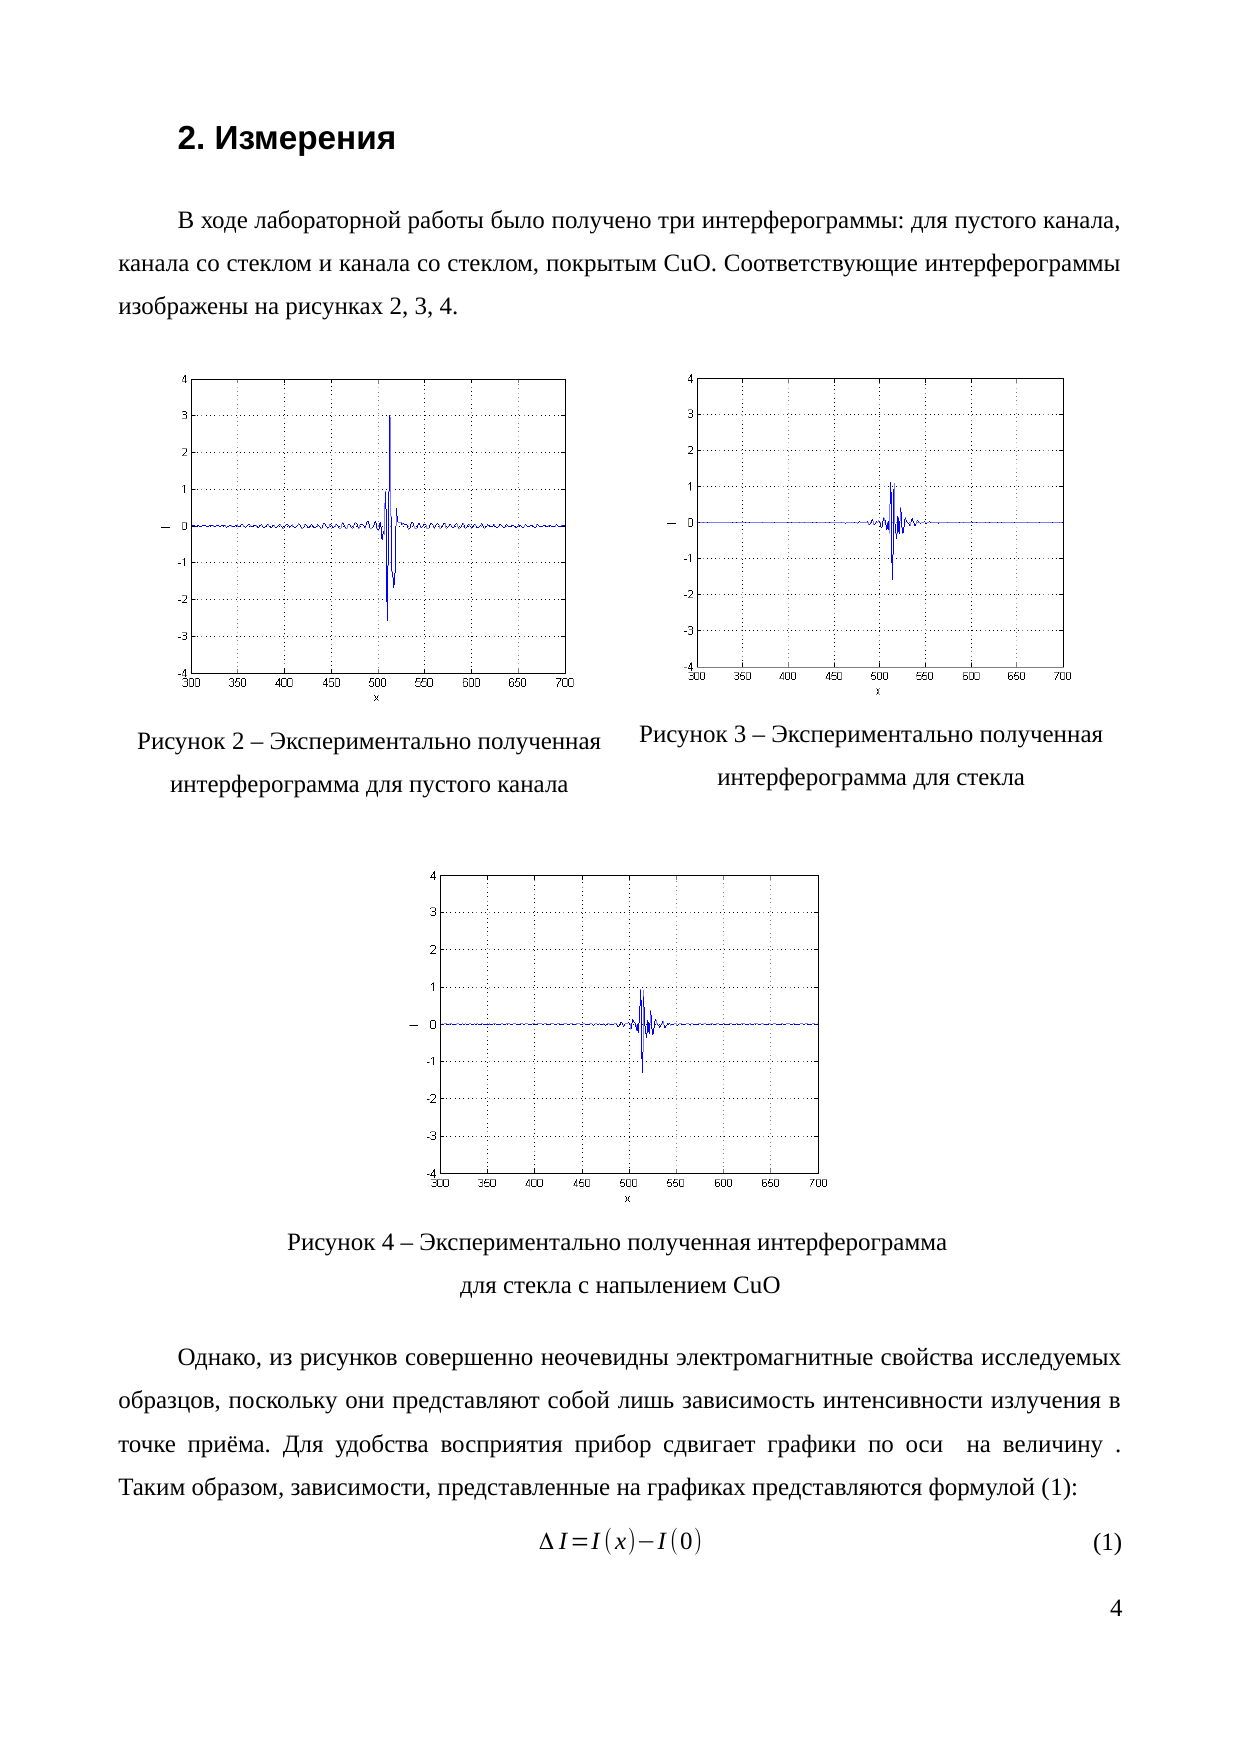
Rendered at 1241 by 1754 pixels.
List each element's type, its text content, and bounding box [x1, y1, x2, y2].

text В ходе лабораторной работы было получено три интерферограммы: для пустого канала, канала со стеклом и канала со стеклом, покрытым CuO. Соответствующие интерферограммы изображены на рисунках 2, 3, 4. [118, 205, 1122, 320]
table_header Рисунок 2 – Экспериментально полученная интерферограмма для пустого канала [118, 346, 620, 848]
text Рисунок 4 – Экспериментально полученная интерферограмма для стекла с напылением CuO [118, 1227, 1122, 1298]
text (1) [118, 1527, 1122, 1557]
picture [635, 352, 1107, 705]
text Однако, из рисунков совершенно неочевидны электромагнитные свойства исследуемых образцов, поскольку они представляют собой лишь зависимость интенсивности излучения в точке приёма. Для удобства восприятия прибор сдвигает графики по оси на величину . Таким образом, зависимости, представленные на графиках представляются формулой (1): [118, 1342, 1122, 1501]
picture [128, 352, 610, 712]
picture [376, 847, 864, 1213]
subtitle Измерения [118, 118, 1122, 157]
table_header Рисунок 3 – Экспериментально полученная интерферограмма для стекла [620, 346, 1122, 848]
